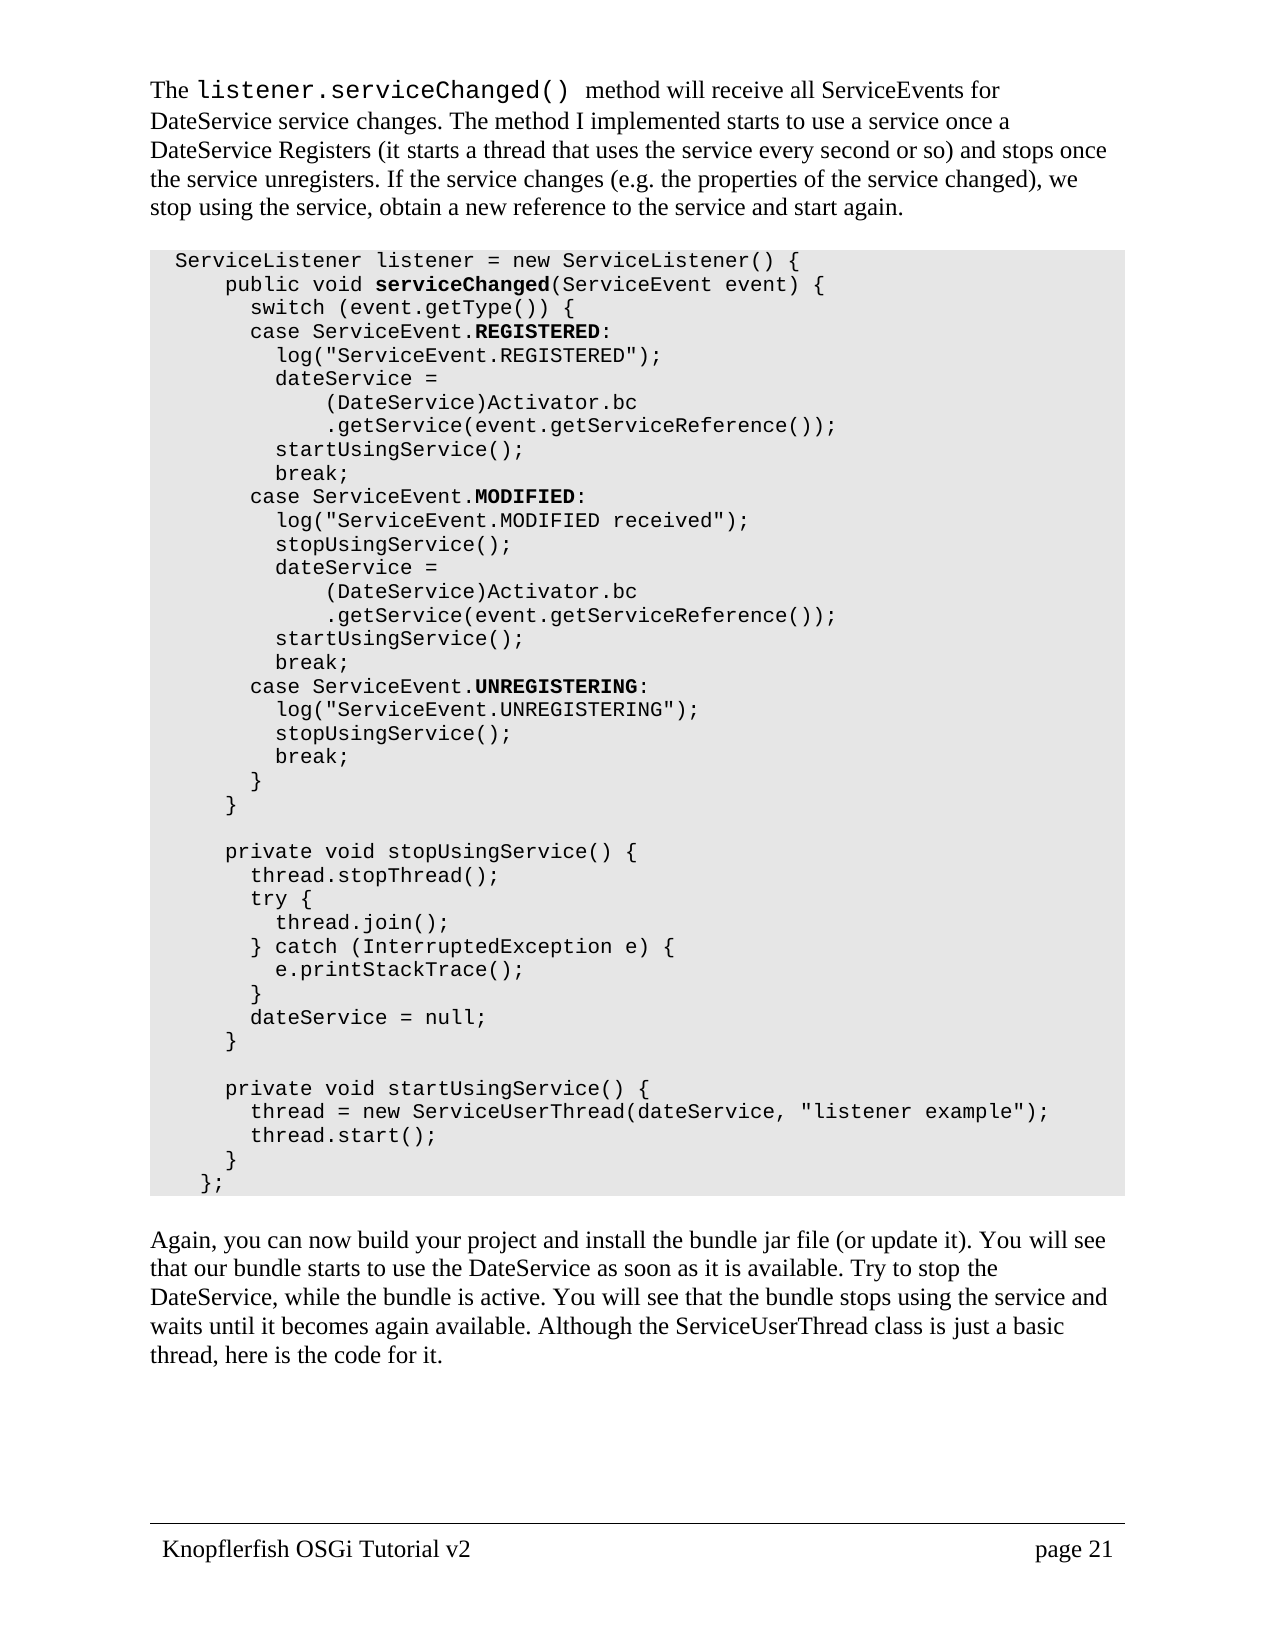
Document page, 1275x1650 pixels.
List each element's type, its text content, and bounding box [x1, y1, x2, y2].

text log("ServiceEvent.UNREGISTERING"); [150, 699, 1125, 723]
text thread = new ServiceUserThread(dateService, "listener example"); [150, 1101, 1125, 1125]
text thread.stopThread(); [150, 865, 1125, 888]
text startUsingService(); [150, 439, 1125, 463]
text private void stopUsingService() { [150, 841, 1125, 865]
text } [150, 794, 1125, 817]
text .getService(event.getServiceReference()); [150, 605, 1125, 628]
text Again, you can now build your project and install the bundle jar file (or update it). You will see that our bundle starts to use the DateService as soon as it is available. Try to stop the DateService, while the bundle is active. You will see that the bundle stops using the service and waits until it becomes again available. Although the ServiceUserThread class is just a basic thread, here is the code for it. [150, 1224, 1125, 1369]
text ServiceListener listener = new ServiceListener() { [150, 250, 1125, 274]
text try { [150, 888, 1125, 912]
text break; [150, 463, 1125, 486]
text stopUsingService(); [150, 723, 1125, 747]
text } [150, 1148, 1125, 1172]
text thread.start(); [150, 1125, 1125, 1148]
text log("ServiceEvent.REGISTERED"); [150, 344, 1125, 368]
text } [150, 770, 1125, 794]
text private void startUsingService() { [150, 1078, 1125, 1101]
text } [150, 1030, 1125, 1054]
text case ServiceEvent.MODIFIED: [150, 486, 1125, 510]
text e.printStackTrace(); [150, 959, 1125, 983]
text log("ServiceEvent.MODIFIED received"); [150, 510, 1125, 534]
text } catch (InterruptedException e) { [150, 936, 1125, 959]
text (DateService)Activator.bc [150, 392, 1125, 416]
text .getService(event.getServiceReference()); [150, 416, 1125, 439]
text public void serviceChanged(ServiceEvent event) { [150, 274, 1125, 297]
text stopUsingService(); [150, 534, 1125, 557]
text dateService = [150, 368, 1125, 392]
text dateService = [150, 557, 1125, 581]
text The listener.serviceChanged() method will receive all ServiceEvents for DateService service changes. The method I implemented starts to use a service once a DateService Registers (it starts a thread that uses the service every second or so) and stops once the service unregisters. If the service changes (e.g. the properties of the service changed), we stop using the service, obtain a new reference to the service and start again. [150, 75, 1125, 221]
text (DateService)Activator.bc [150, 581, 1125, 605]
text break; [150, 747, 1125, 770]
text startUsingService(); [150, 628, 1125, 652]
text switch (event.getType()) { [150, 297, 1125, 321]
text thread.join(); [150, 912, 1125, 936]
text case ServiceEvent.REGISTERED: [150, 321, 1125, 344]
text }; [150, 1172, 1125, 1196]
text dateService = null; [150, 1007, 1125, 1030]
text break; [150, 652, 1125, 676]
text } [150, 983, 1125, 1007]
text case ServiceEvent.UNREGISTERING: [150, 676, 1125, 699]
